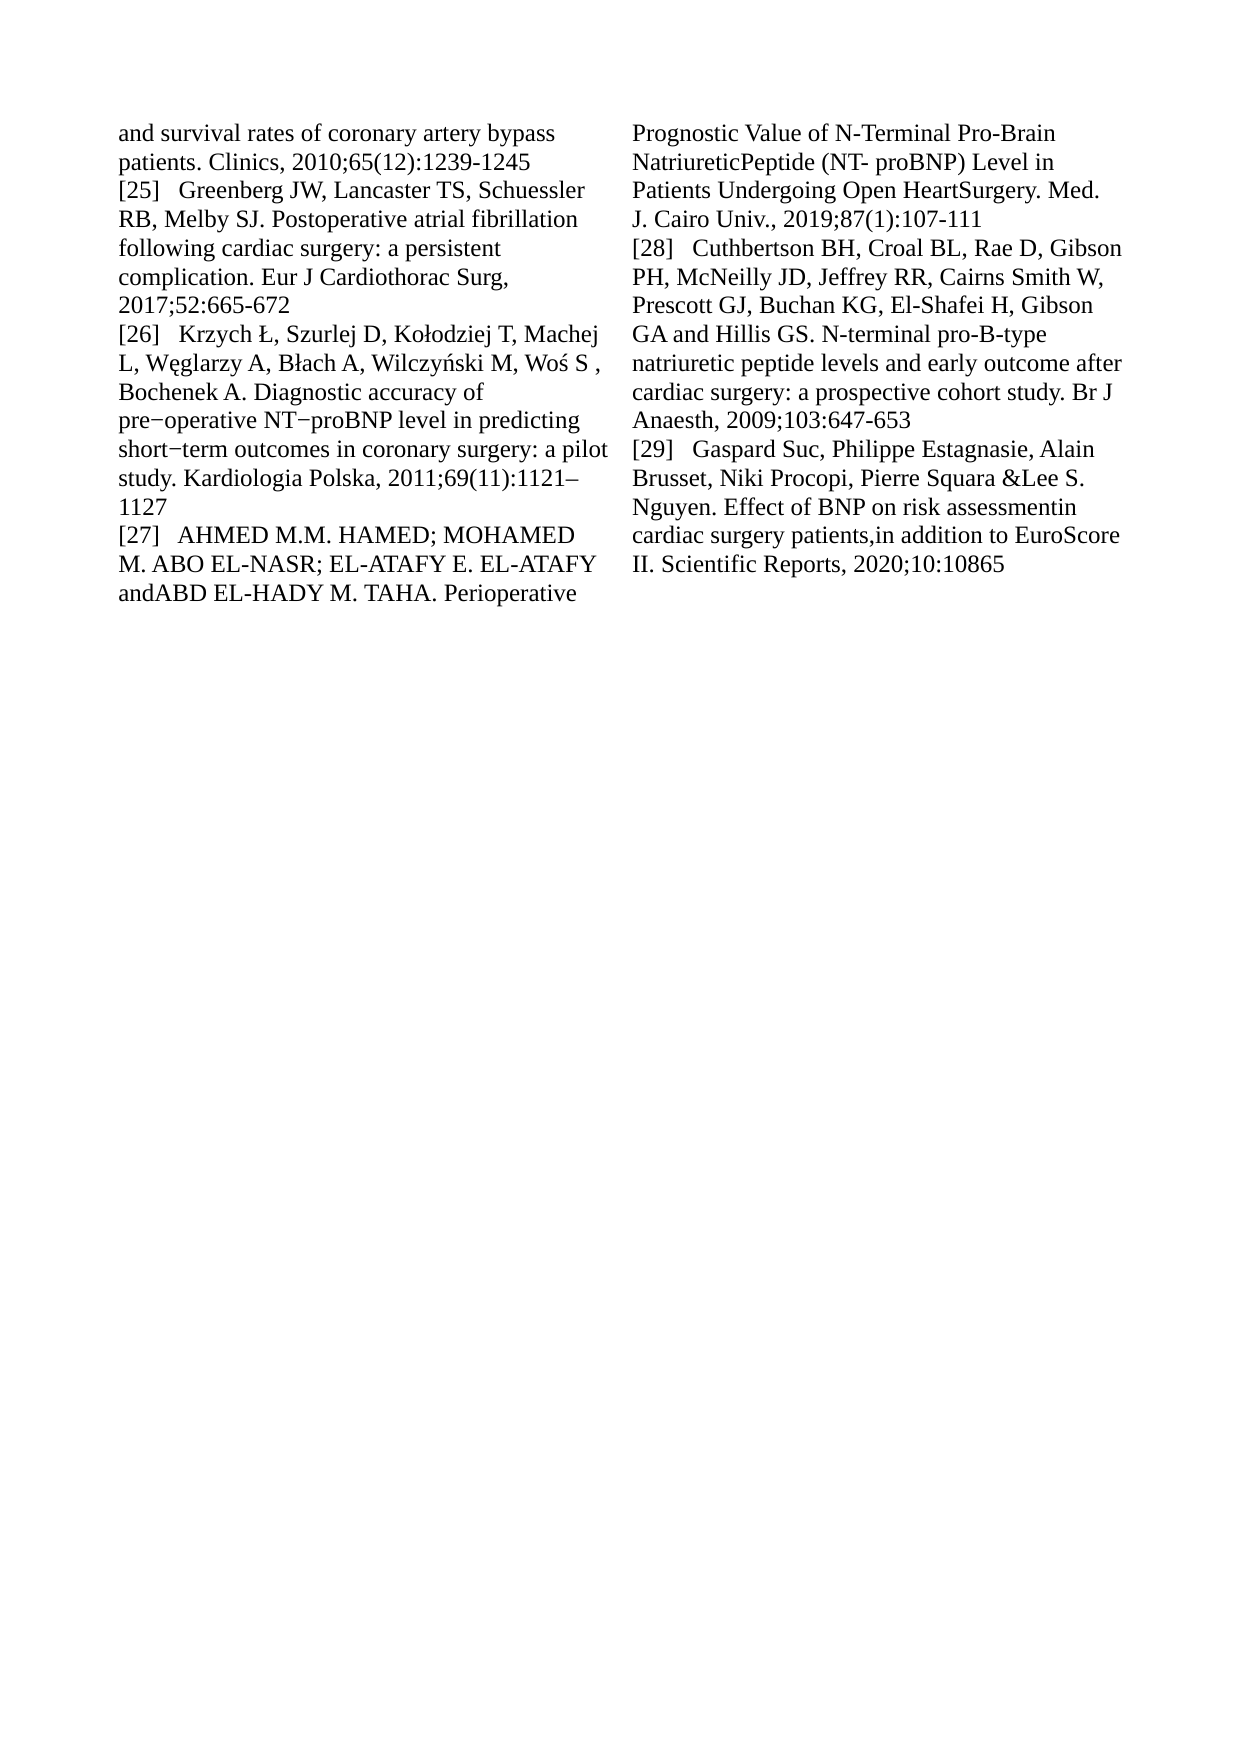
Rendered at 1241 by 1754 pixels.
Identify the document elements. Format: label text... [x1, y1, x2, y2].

text [25] Greenberg JW, Lancaster TS, Schuessler RB, Melby SJ. Postoperative atrial fibrillation following cardiac surgery: a persistent complication. Eur J Cardiothorac Surg, 2017;52:665-672 [118, 176, 608, 319]
text [29] Gaspard Suc, Philippe Estagnasie, Alain Brusset, Niki Procopi, Pierre Squara &Lee S. Nguyen. Effect of BNP on risk assessmentin cardiac surgery patients,in addition to EuroScore II. Scientific Reports, 2020;10:10865 [632, 434, 1122, 578]
text [27] AHMED M.M. HAMED; MOHAMED M. ABO EL-NASR; EL-ATAFY E. EL-ATAFY andABD EL-HADY M. TAHA. Perioperative [118, 521, 608, 607]
text Prognostic Value of N-Terminal Pro-Brain NatriureticPeptide (NT- proBNP) Level in Patients Undergoing Open HeartSurgery. Med. J. Cairo Univ., 2019;87(1):107-111 [632, 118, 1122, 233]
text [26] Krzych Ł, Szurlej D, Kołodziej T, Machej L, Węglarzy A, Błach A, Wilczyński M, Woś S , Bochenek A. Diagnostic accuracy of pre−operative NT−proBNP level in predicting short−term outcomes in coronary surgery: a pilot study. Kardiologia Polska, 2011;69(11):1121–1127 [118, 319, 608, 521]
text [28] Cuthbertson BH, Croal BL, Rae D, Gibson PH, McNeilly JD, Jeffrey RR, Cairns Smith W, Prescott GJ, Buchan KG, El-Shafei H, Gibson GA and Hillis GS. N-terminal pro-B-type natriuretic peptide levels and early outcome after cardiac surgery: a prospective cohort study. Br J Anaesth, 2009;103:647-653 [632, 233, 1122, 434]
text and survival rates of coronary artery bypass patients. Clinics, 2010;65(12):1239-1245 [118, 118, 608, 176]
